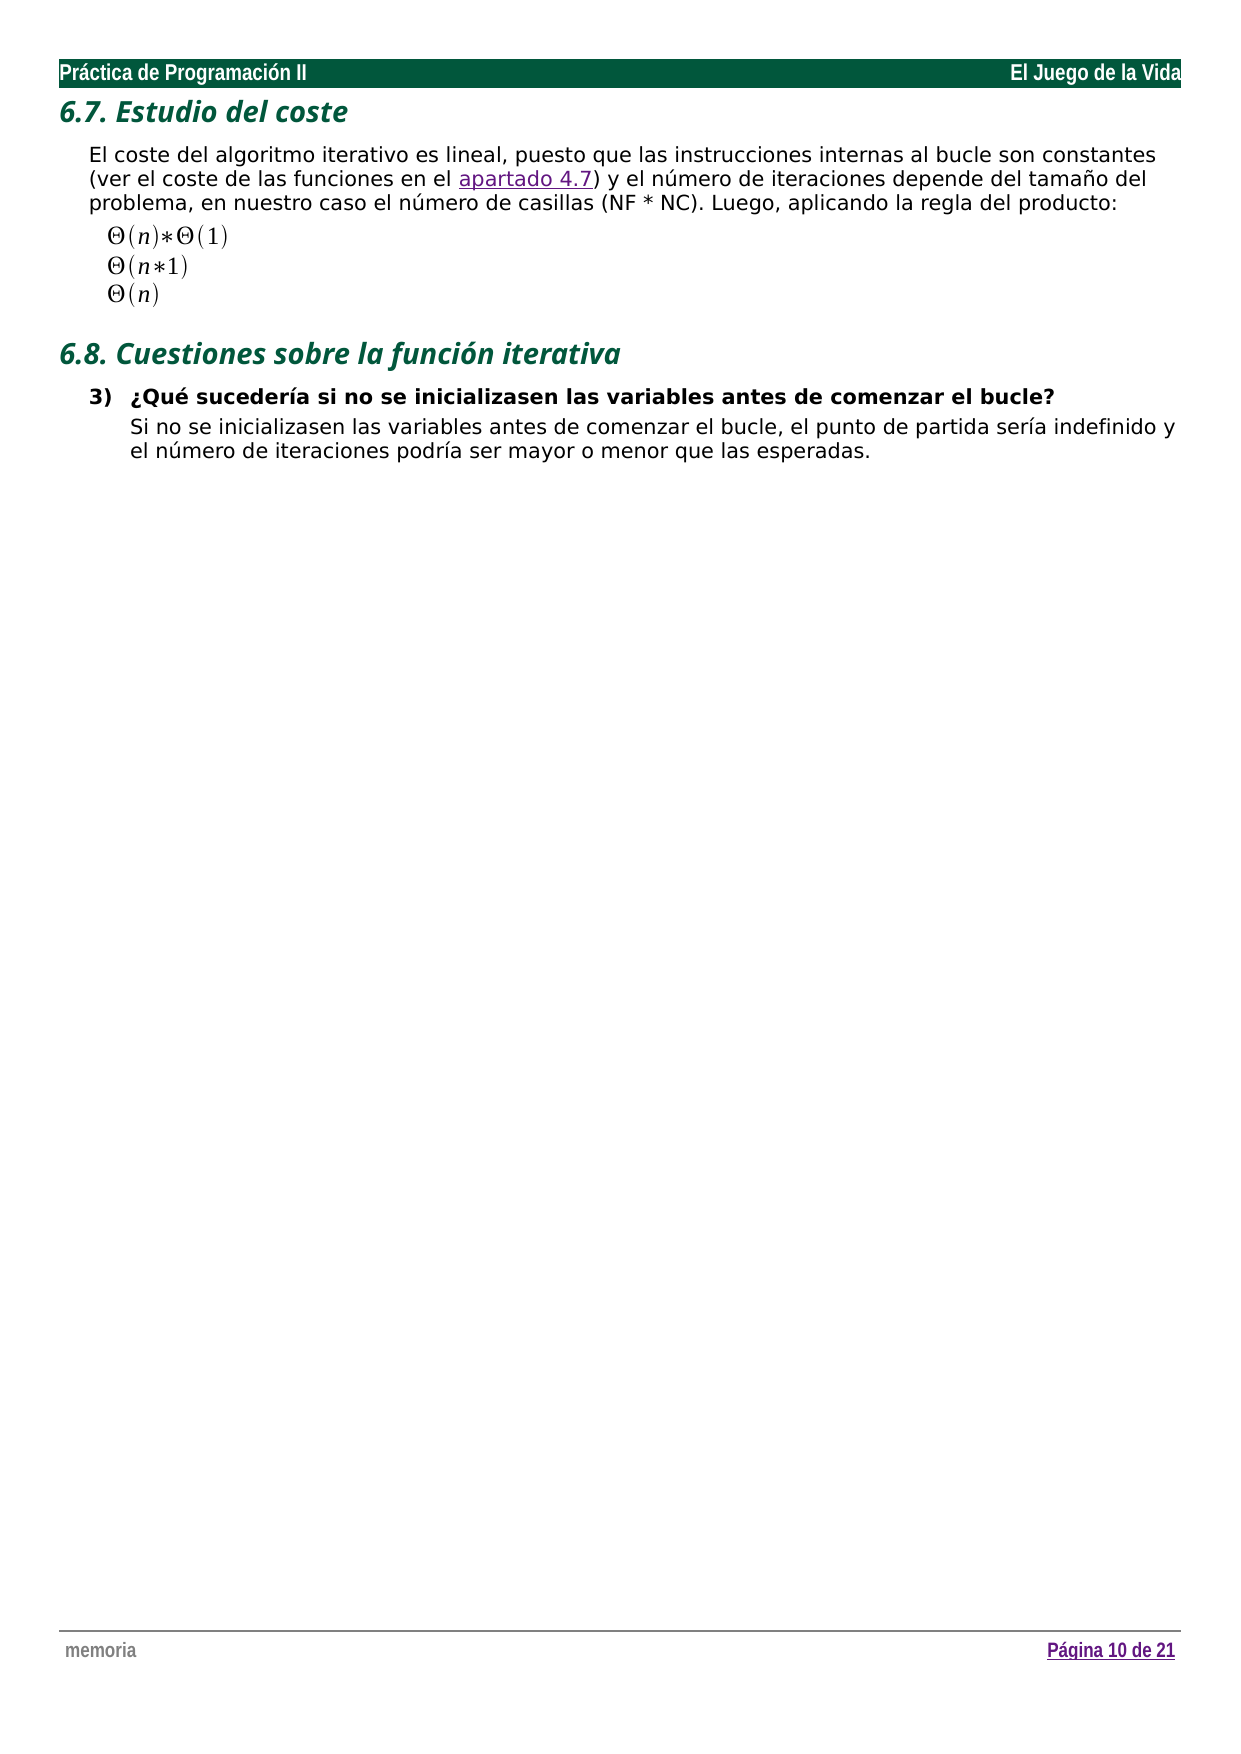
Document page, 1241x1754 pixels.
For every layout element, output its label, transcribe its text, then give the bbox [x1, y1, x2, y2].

list Si no se inicializasen las variables antes de comenzar el bucle, el punto de partida sería indefinido y el número de iteraciones podría ser mayor o menor que las esperadas. [88, 415, 1181, 463]
subtitle 6.7. Estudio del coste [59, 91, 1181, 131]
subtitle 6.8. Cuestiones sobre la función iterativa [59, 333, 1181, 373]
list ¿Qué sucedería si no se inicializasen las variables antes de comenzar el bucle? [88, 385, 1181, 409]
text El coste del algoritmo iterativo es lineal, puesto que las instrucciones internas al bucle son constantes (ver el coste de las funciones en el apartado 4.7) y el número de iteraciones depende del tamaño del problema, en nuestro caso el número de casillas (NF * NC). Luego, aplicando la regla del producto: [88, 143, 1181, 216]
